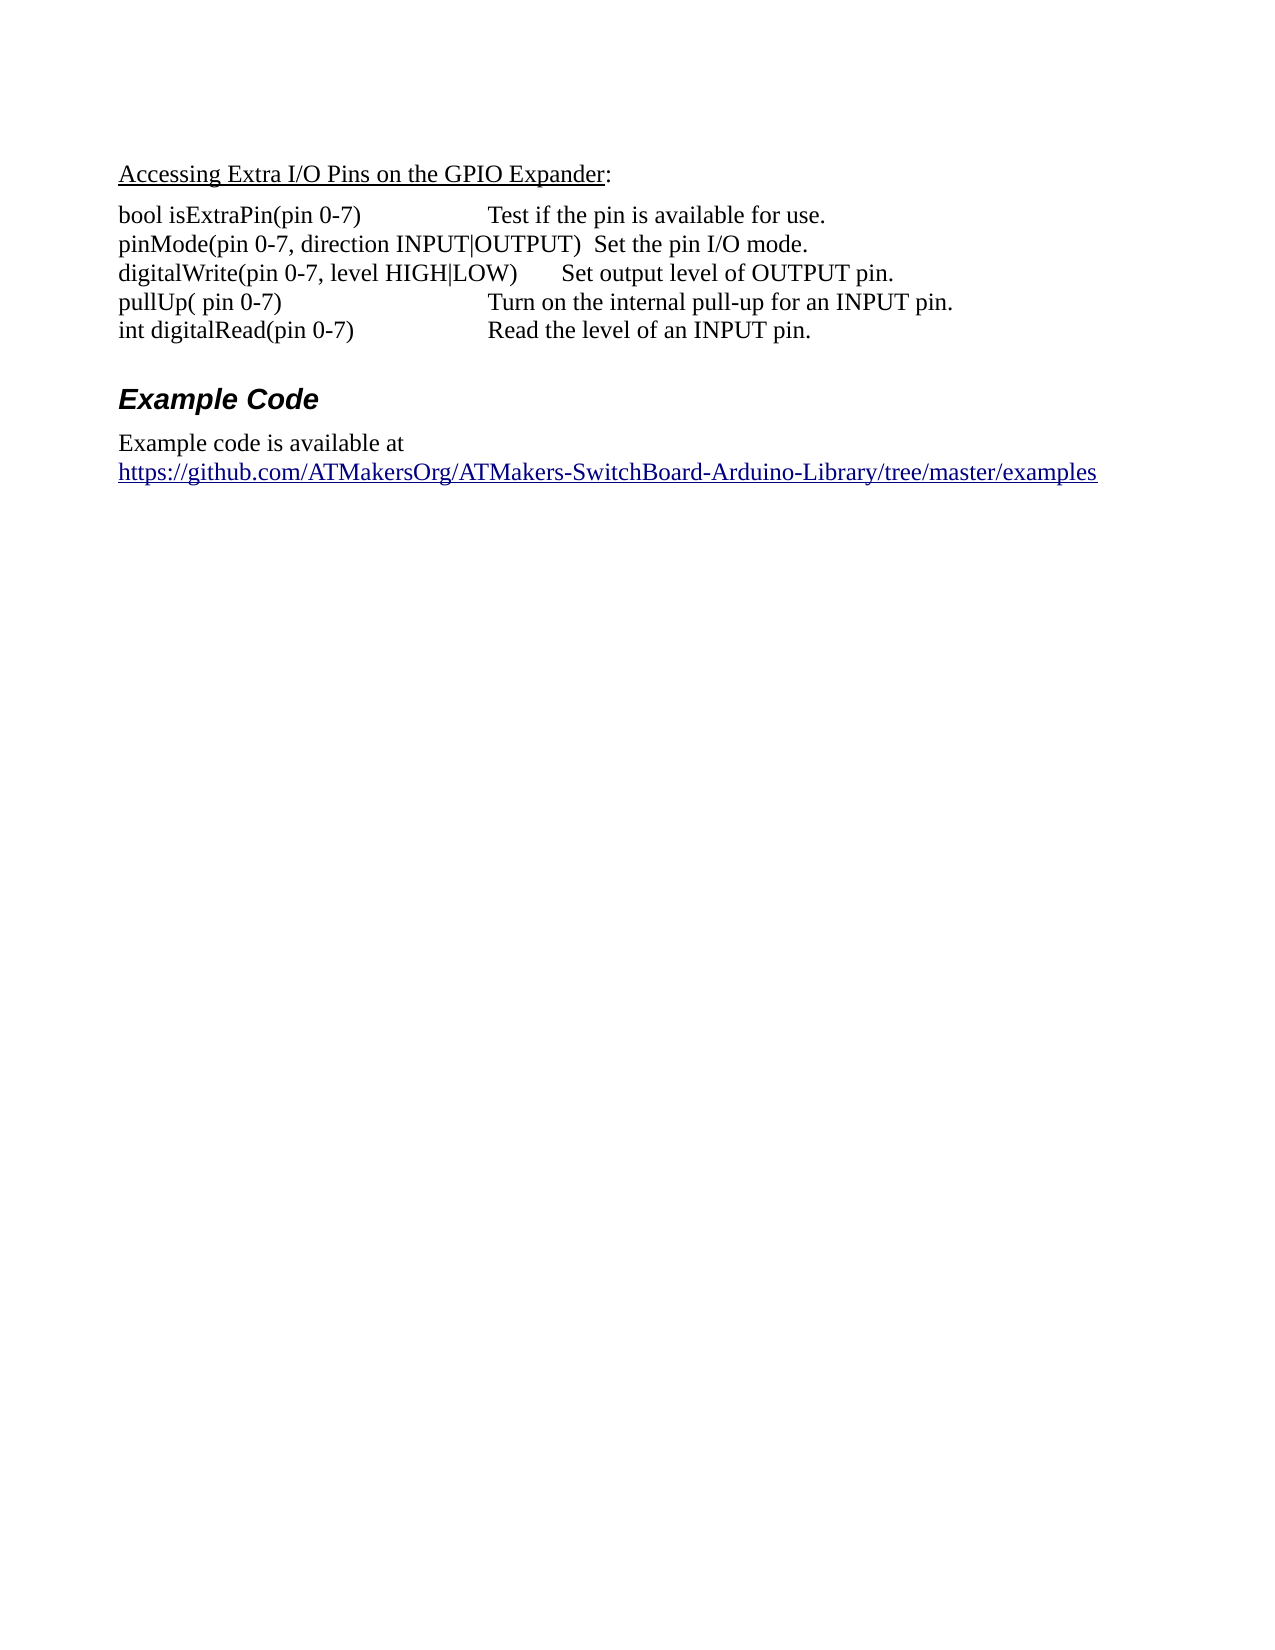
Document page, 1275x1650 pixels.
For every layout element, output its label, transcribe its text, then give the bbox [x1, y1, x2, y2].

text Example code is available at https://github.com/ATMakersOrg/ATMakers-SwitchBoard-Arduino-Library/tree/master/examples [118, 428, 1157, 485]
subtitle Example Code [118, 382, 1157, 415]
text bool isExtraPin(pin 0-7) Test if the pin is available for use. pinMode(pin 0-7, direction INPUT|OUTPUT) Set the pin I/O mode. digitalWrite(pin 0-7, level HIGH|LOW) Set output level of OUTPUT pin. pullUp( pin 0-7) Turn on the internal pull-up for an INPUT pin. int digitalRead(pin 0-7) Read the level of an INPUT pin. [118, 201, 1157, 344]
text Accessing Extra I/O Pins on the GPIO Expander: [118, 159, 1157, 188]
